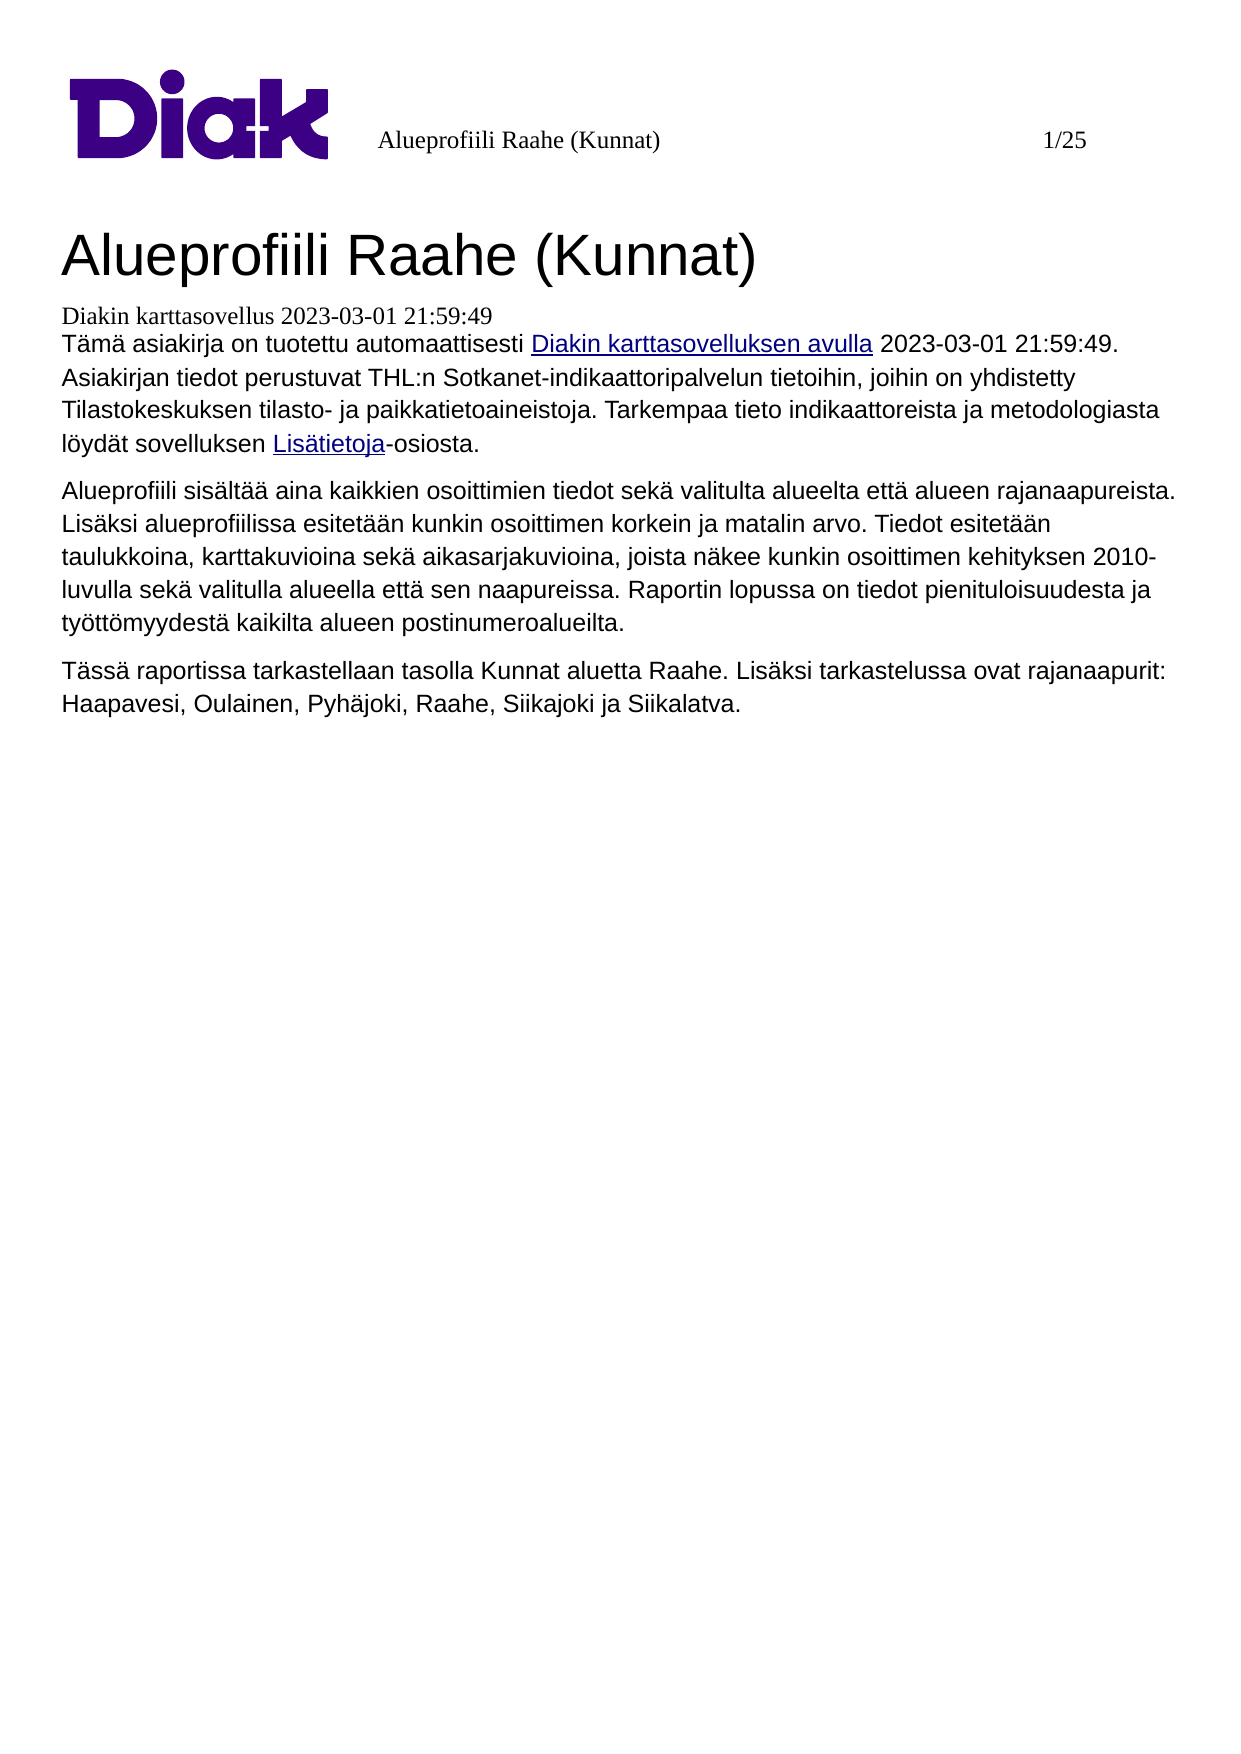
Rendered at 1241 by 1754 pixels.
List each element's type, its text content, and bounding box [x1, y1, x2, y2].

text Tämä asiakirja on tuotettu automaattisesti Diakin karttasovelluksen avulla 2023-03-01 21:59:49. Asiakirjan tiedot perustuvat THL:n Sotkanet-indikaattoripalvelun tietoihin, joihin on yhdistetty Tilastokeskuksen tilasto- ja paikkatietoaineistoja. Tarkempaa tieto indikaattoreista ja metodologiasta löydät sovelluksen Lisätietoja-osiosta. [61, 329, 1179, 457]
text Tässä raportissa tarkastellaan tasolla Kunnat aluetta Raahe. Lisäksi tarkastelussa ovat rajanaapurit: Haapavesi, Oulainen, Pyhäjoki, Raahe, Siikajoki ja Siikalatva. [61, 656, 1179, 718]
text Diakin karttasovellus 2023-03-01 21:59:49 [61, 301, 1179, 329]
text Alueprofiili sisältää aina kaikkien osoittimien tiedot sekä valitulta alueelta että alueen rajanaapureista. Lisäksi alueprofiilissa esitetään kunkin osoittimen korkein ja matalin arvo. Tiedot esitetään taulukkoina, karttakuvioina sekä aikasarjakuvioina, joista näkee kunkin osoittimen kehityksen 2010-luvulla sekä valitulla alueella että sen naapureissa. Raportin lopussa on tiedot pienituloisuudesta ja työttömyydestä kaikilta alueen postinumeroalueilta. [61, 476, 1179, 637]
title Alueprofiili Raahe (Kunnat) [61, 221, 1179, 288]
